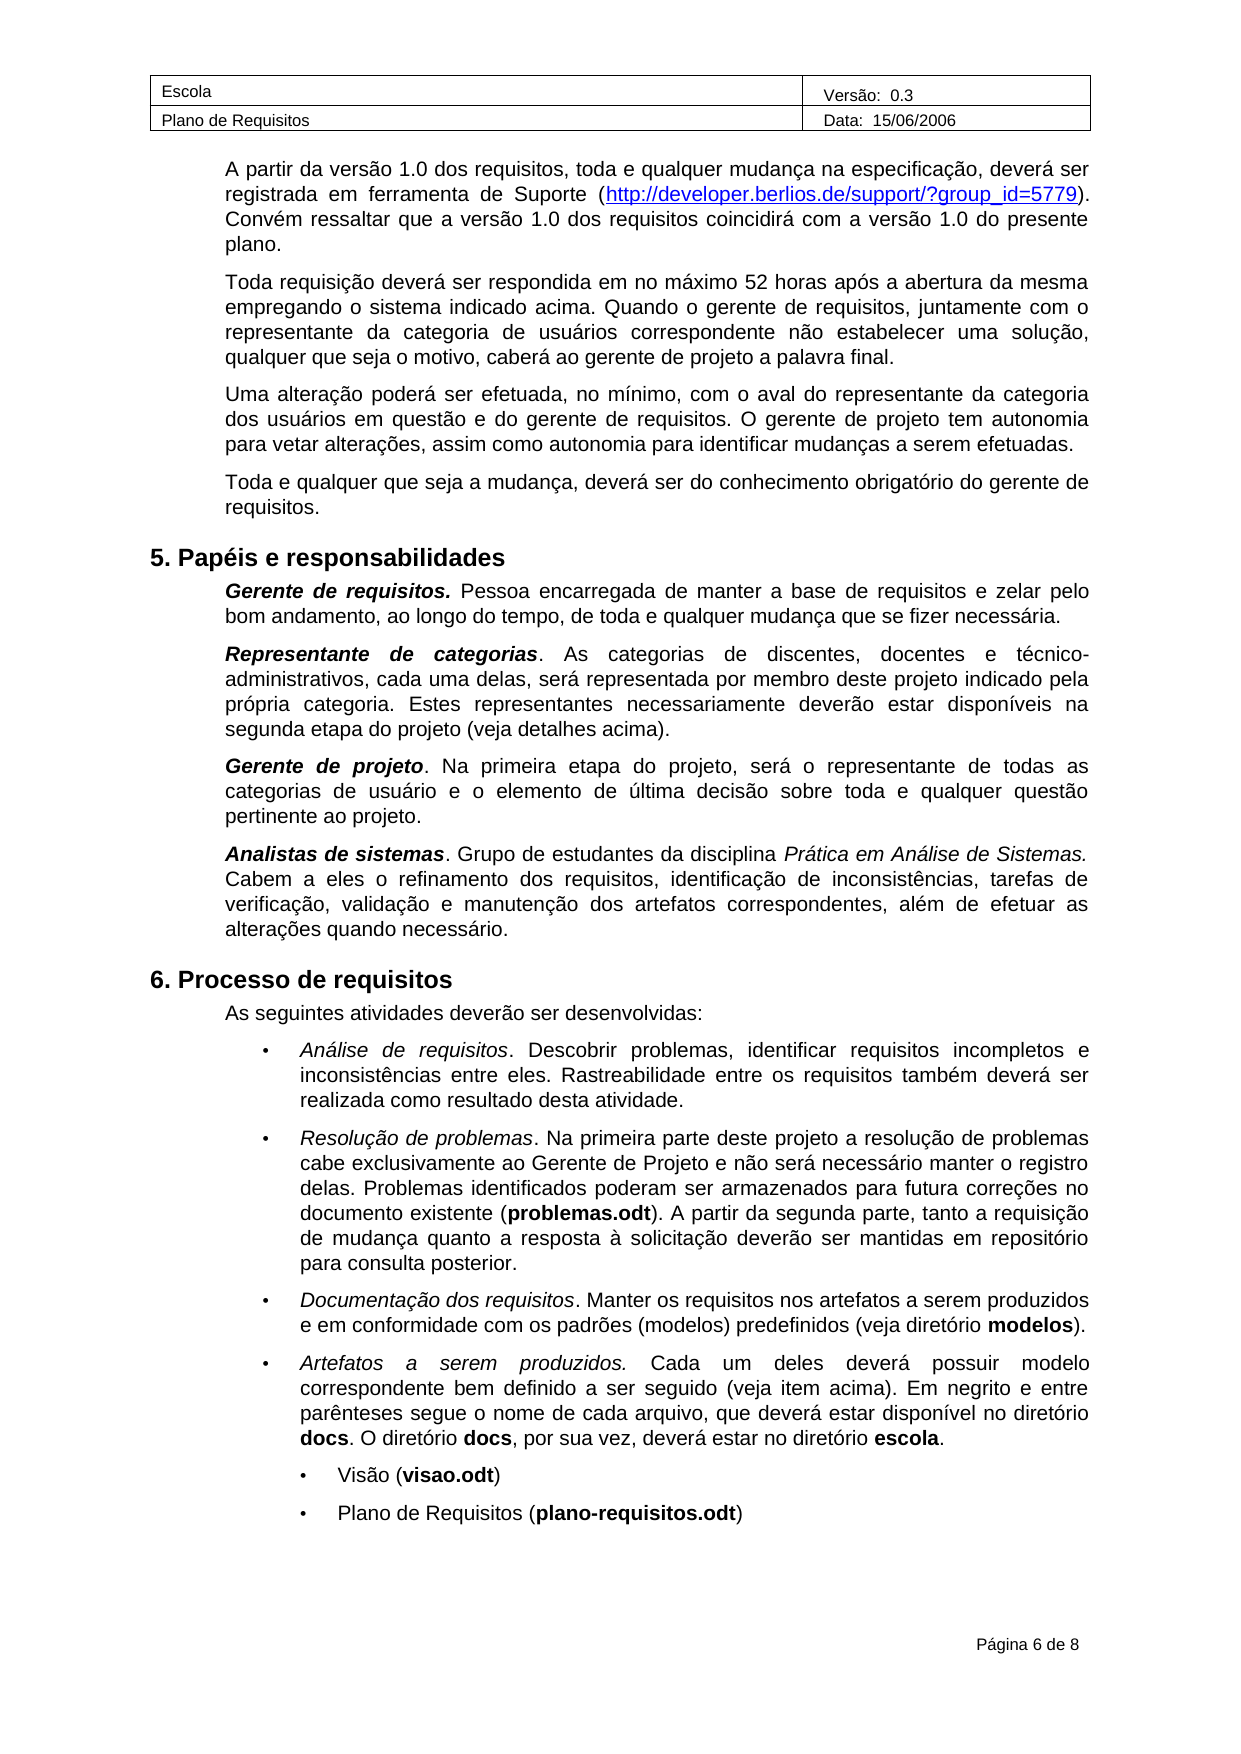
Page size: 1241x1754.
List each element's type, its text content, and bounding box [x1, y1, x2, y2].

text Toda requisição deverá ser respondida em no máximo 52 horas após a abertura da mesma empregando o sistema indicado acima. Quando o gerente de requisitos, juntamente com o representante da categoria de usuários correspondente não estabelecer uma solução, qualquer que seja o motivo, caberá ao gerente de projeto a palavra final. [225, 269, 1090, 369]
list Visão (visao.odt) [300, 1462, 1090, 1487]
text Gerente de requisitos. Pessoa encarregada de manter a base de requisitos e zelar pelo bom andamento, ao longo do tempo, de toda e qualquer mudança que se fizer necessária. [225, 578, 1090, 628]
list Documentação dos requisitos. Manter os requisitos nos artefatos a serem produzidos e em conformidade com os padrões (modelos) predefinidos (veja diretório modelos). [262, 1287, 1090, 1337]
list Resolução de problemas. Na primeira parte deste projeto a resolução de problemas cabe exclusivamente ao Gerente de Projeto e não será necessário manter o registro delas. Problemas identificados poderam ser armazenados para futura correções no documento existente (problemas.odt). A partir da segunda parte, tanto a requisição de mudança quanto a resposta à solicitação deverão ser mantidas em repositório para consulta posterior. [262, 1124, 1090, 1274]
text A partir da versão 1.0 dos requisitos, toda e qualquer mudança na especificação, deverá ser registrada em ferramenta de Suporte (http://developer.berlios.de/support/?group_id=5779). Convém ressaltar que a versão 1.0 dos requisitos coincidirá com a versão 1.0 do presente plano. [225, 156, 1090, 256]
subtitle Papéis e responsabilidades [150, 544, 1090, 572]
list Análise de requisitos. Descobrir problemas, identificar requisitos incompletos e inconsistências entre eles. Rastreabilidade entre os requisitos também deverá ser realizada como resultado desta atividade. [262, 1037, 1090, 1112]
text Representante de categorias. As categorias de discentes, docentes e técnico-administrativos, cada uma delas, será representada por membro deste projeto indicado pela própria categoria. Estes representantes necessariamente deverão estar disponíveis na segunda etapa do projeto (veja detalhes acima). [225, 640, 1090, 740]
list Artefatos a serem produzidos. Cada um deles deverá possuir modelo correspondente bem definido a ser seguido (veja item acima). Em negrito e entre parênteses segue o nome de cada arquivo, que deverá estar disponível no diretório docs. O diretório docs, por sua vez, deverá estar no diretório escola. [262, 1349, 1090, 1449]
text As seguintes atividades deverão ser desenvolvidas: [225, 999, 1090, 1024]
text Uma alteração poderá ser efetuada, no mínimo, com o aval do representante da categoria dos usuários em questão e do gerente de requisitos. O gerente de projeto tem autonomia para vetar alterações, assim como autonomia para identificar mudanças a serem efetuadas. [225, 381, 1090, 456]
text Toda e qualquer que seja a mudança, deverá ser do conhecimento obrigatório do gerente de requisitos. [225, 469, 1090, 519]
subtitle Processo de requisitos [150, 965, 1090, 993]
text Analistas de sistemas. Grupo de estudantes da disciplina Prática em Análise de Sistemas. Cabem a eles o refinamento dos requisitos, identificação de inconsistências, tarefas de verificação, validação e manutenção dos artefatos correspondentes, além de efetuar as alterações quando necessário. [225, 840, 1090, 940]
text Gerente de projeto. Na primeira etapa do projeto, será o representante de todas as categorias de usuário e o elemento de última decisão sobre toda e qualquer questão pertinente ao projeto. [225, 753, 1090, 828]
list Plano de Requisitos (plano-requisitos.odt) [300, 1499, 1090, 1524]
